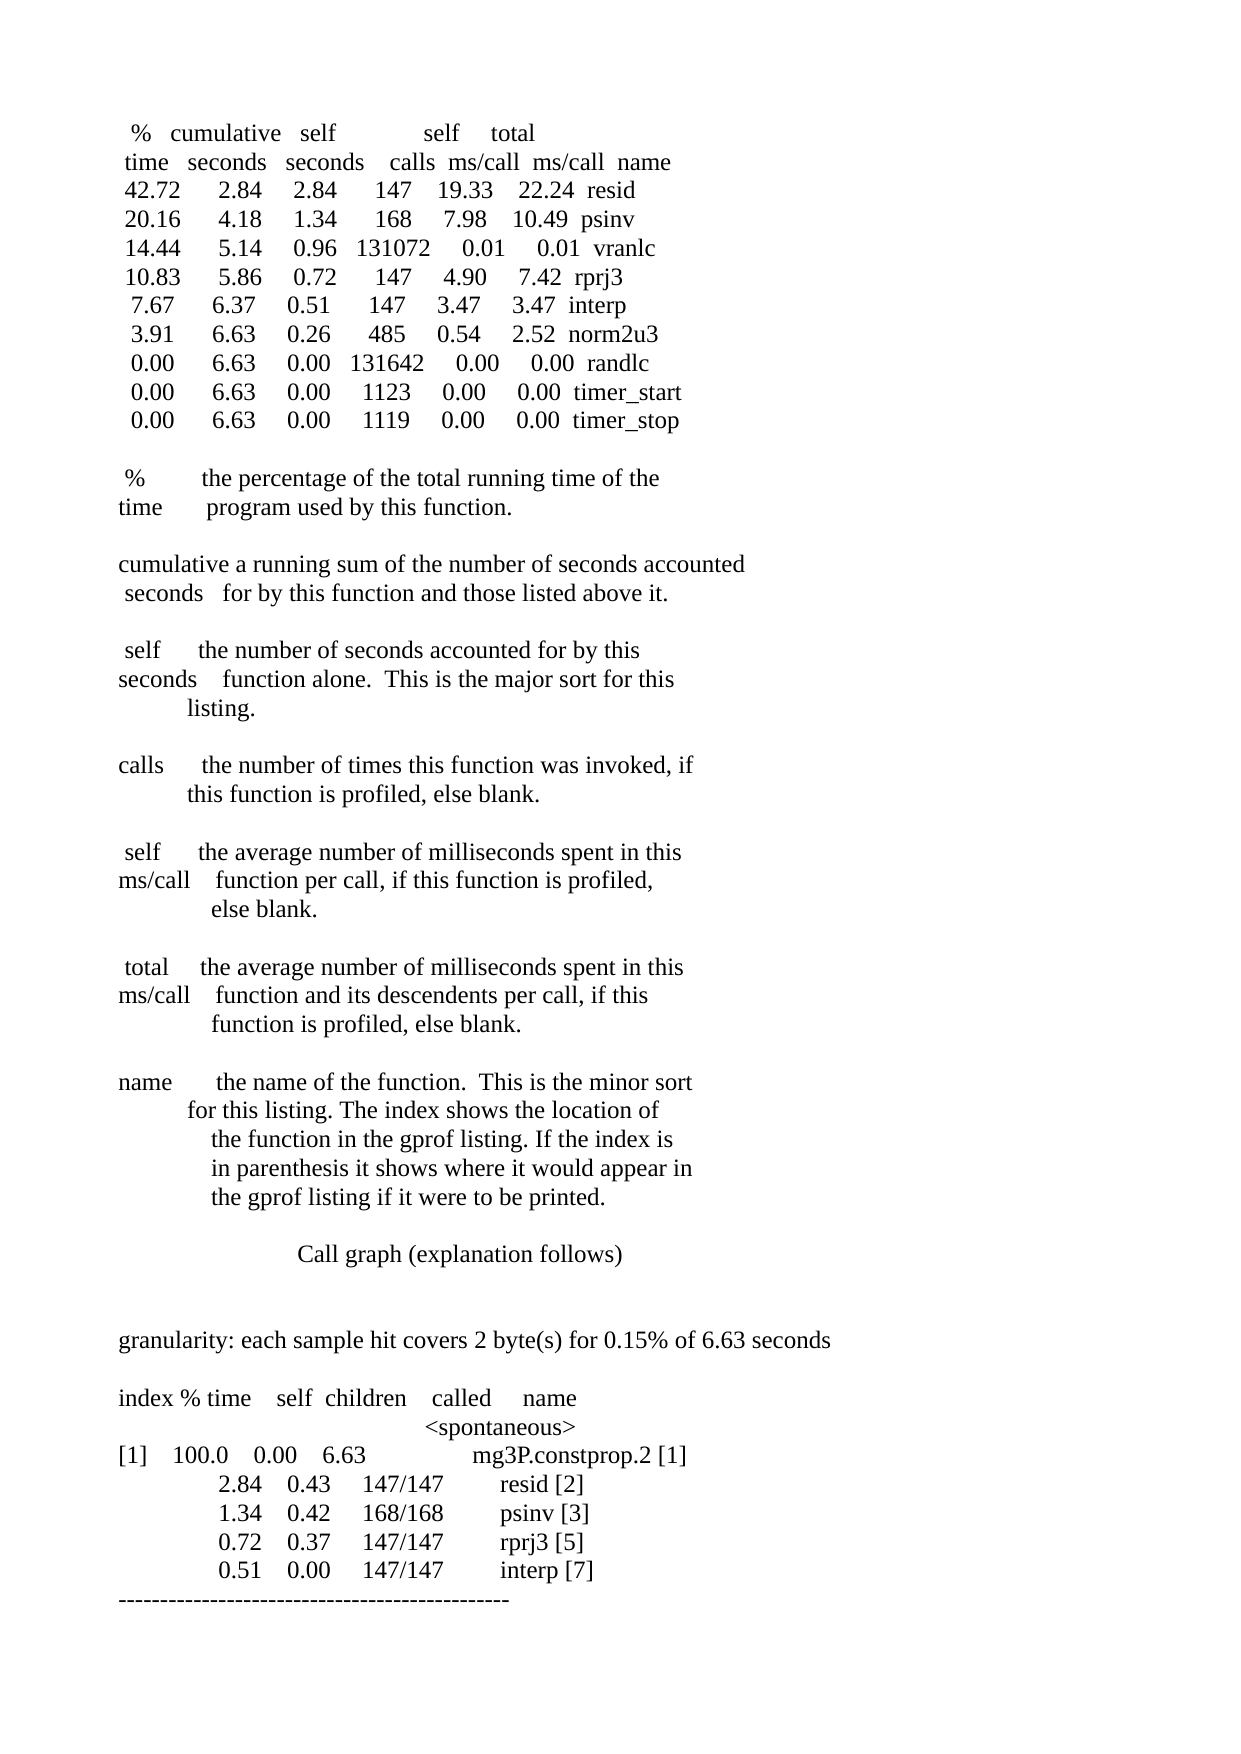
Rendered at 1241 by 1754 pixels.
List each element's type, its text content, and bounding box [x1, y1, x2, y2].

text granularity: each sample hit covers 2 byte(s) for 0.15% of 6.63 seconds [118, 1326, 1122, 1354]
text the function in the gprof listing. If the index is [118, 1124, 1122, 1153]
text % cumulative self self total [118, 118, 1122, 147]
text function is profiled, else blank. [118, 1009, 1122, 1038]
text index % time self children called name [118, 1383, 1122, 1412]
text seconds for by this function and those listed above it. [118, 578, 1122, 607]
text 1.34 0.42 168/168 psinv [3] [118, 1498, 1122, 1527]
text 20.16 4.18 1.34 168 7.98 10.49 psinv [118, 204, 1122, 233]
text 3.91 6.63 0.26 485 0.54 2.52 norm2u3 [118, 319, 1122, 348]
text 0.00 6.63 0.00 1123 0.00 0.00 timer_start [118, 377, 1122, 406]
text else blank. [118, 894, 1122, 923]
text 10.83 5.86 0.72 147 4.90 7.42 rprj3 [118, 262, 1122, 291]
text 0.72 0.37 147/147 rprj3 [5] [118, 1527, 1122, 1556]
text % the percentage of the total running time of the [118, 463, 1122, 492]
text 42.72 2.84 2.84 147 19.33 22.24 resid [118, 176, 1122, 204]
text for this listing. The index shows the location of [118, 1096, 1122, 1124]
text self the number of seconds accounted for by this [118, 636, 1122, 664]
text total the average number of milliseconds spent in this [118, 952, 1122, 981]
text <spontaneous> [118, 1412, 1122, 1441]
text seconds function alone. This is the major sort for this [118, 664, 1122, 693]
text in parenthesis it shows where it would appear in [118, 1153, 1122, 1182]
text 2.84 0.43 147/147 resid [2] [118, 1469, 1122, 1498]
text name the name of the function. This is the minor sort [118, 1067, 1122, 1096]
text ms/call function per call, if this function is profiled, [118, 866, 1122, 894]
text 7.67 6.37 0.51 147 3.47 3.47 interp [118, 291, 1122, 319]
text 14.44 5.14 0.96 131072 0.01 0.01 vranlc [118, 233, 1122, 262]
text ms/call function and its descendents per call, if this [118, 981, 1122, 1009]
text ----------------------------------------------- [118, 1584, 1122, 1613]
text Call graph (explanation follows) [118, 1239, 1122, 1268]
text calls the number of times this function was invoked, if [118, 751, 1122, 779]
text this function is profiled, else blank. [118, 779, 1122, 808]
text listing. [118, 693, 1122, 722]
text 0.51 0.00 147/147 interp [7] [118, 1556, 1122, 1584]
text time program used by this function. [118, 492, 1122, 521]
text [1] 100.0 0.00 6.63 mg3P.constprop.2 [1] [118, 1441, 1122, 1469]
text 0.00 6.63 0.00 1119 0.00 0.00 timer_stop [118, 406, 1122, 434]
text cumulative a running sum of the number of seconds accounted [118, 549, 1122, 578]
text 0.00 6.63 0.00 131642 0.00 0.00 randlc [118, 348, 1122, 377]
text the gprof listing if it were to be printed. [118, 1182, 1122, 1211]
text time seconds seconds calls ms/call ms/call name [118, 147, 1122, 176]
text self the average number of milliseconds spent in this [118, 837, 1122, 866]
